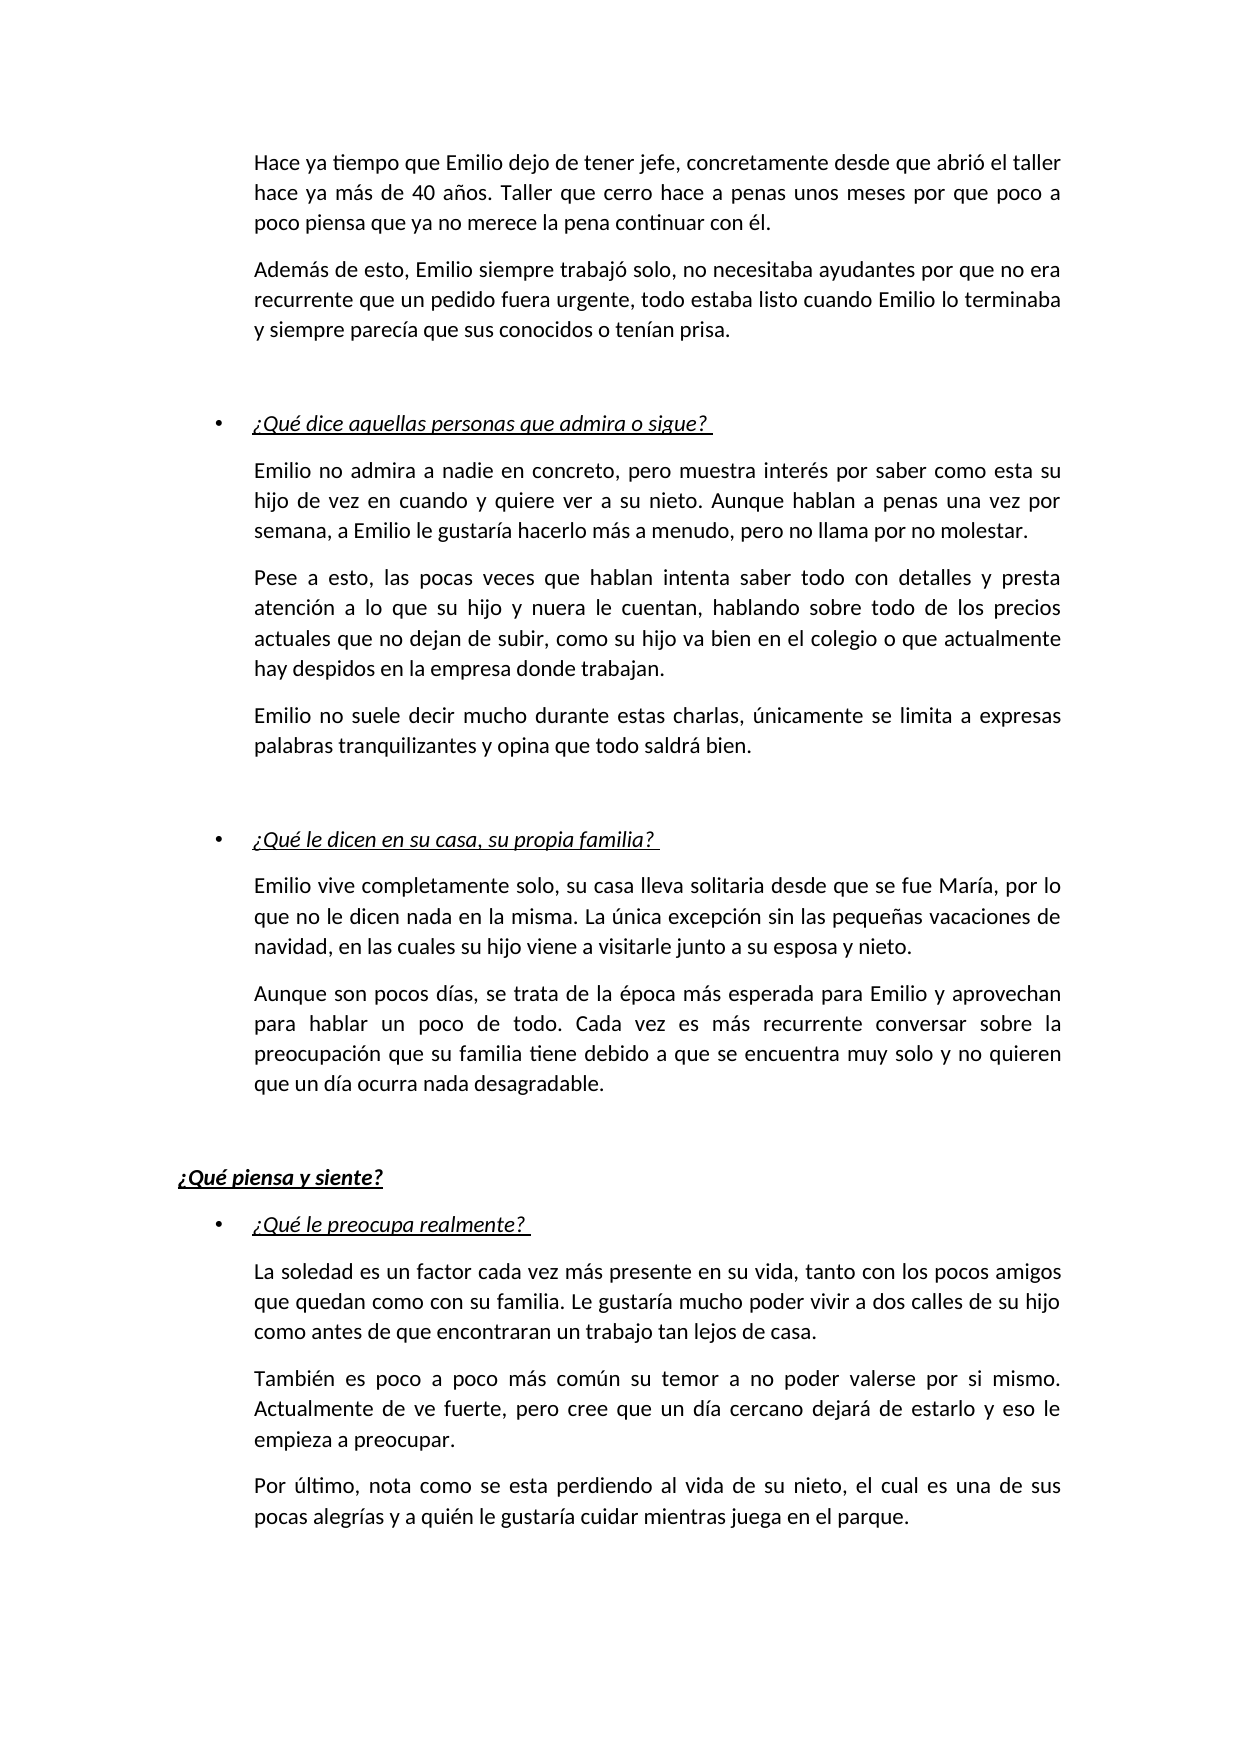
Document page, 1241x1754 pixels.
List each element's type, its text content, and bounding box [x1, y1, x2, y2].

text ¿Qué piensa y siente? [177, 1163, 1063, 1191]
text Además de esto, Emilio siempre trabajó solo, no necesitaba ayudantes por que no era recurrente que un pedido fuera urgente, todo estaba listo cuando Emilio lo terminaba y siempre parecía que sus conocidos o tenían prisa. [254, 255, 1063, 343]
list ¿Qué dice aquellas personas que admira o sigue? [215, 409, 1063, 437]
text La soledad es un factor cada vez más presente en su vida, tanto con los pocos amigos que quedan como con su familia. Le gustaría mucho poder vivir a dos calles de su hijo como antes de que encontraran un trabajo tan lejos de casa. [254, 1257, 1063, 1345]
text Aunque son pocos días, se trata de la época más esperada para Emilio y aprovechan para hablar un poco de todo. Cada vez es más recurrente conversar sobre la preocupación que su familia tiene debido a que se encuentra muy solo y no quieren que un día ocurra nada desagradable. [254, 979, 1063, 1097]
list ¿Qué le dicen en su casa, su propia familia? [215, 825, 1063, 853]
text Emilio no admira a nadie en concreto, pero muestra interés por saber como esta su hijo de vez en cuando y quiere ver a su nieto. Aunque hablan a penas una vez por semana, a Emilio le gustaría hacerlo más a menudo, pero no llama por no molestar. [254, 456, 1063, 544]
text Hace ya tiempo que Emilio dejo de tener jefe, concretamente desde que abrió el taller hace ya más de 40 años. Taller que cerro hace a penas unos meses por que poco a poco piensa que ya no merece la pena continuar con él. [254, 148, 1063, 236]
text Emilio vive completamente solo, su casa lleva solitaria desde que se fue María, por lo que no le dicen nada en la misma. La única excepción sin las pequeñas vacaciones de navidad, en las cuales su hijo viene a visitarle junto a su esposa y nieto. [254, 872, 1063, 960]
list ¿Qué le preocupa realmente? [215, 1210, 1063, 1238]
text Pese a esto, las pocas veces que hablan intenta saber todo con detalles y presta atención a lo que su hijo y nuera le cuentan, hablando sobre todo de los precios actuales que no dejan de subir, como su hijo va bien en el colegio o que actualmente hay despidos en la empresa donde trabajan. [254, 563, 1063, 682]
text Por último, nota como se esta perdiendo al vida de su nieto, el cual es una de sus pocas alegrías y a quién le gustaría cuidar mientras juega en el parque. [254, 1472, 1063, 1530]
text Emilio no suele decir mucho durante estas charlas, únicamente se limita a expresas palabras tranquilizantes y opina que todo saldrá bien. [254, 701, 1063, 759]
text También es poco a poco más común su temor a no poder valerse por si mismo. Actualmente de ve fuerte, pero cree que un día cercano dejará de estarlo y eso le empieza a preocupar. [254, 1364, 1063, 1453]
